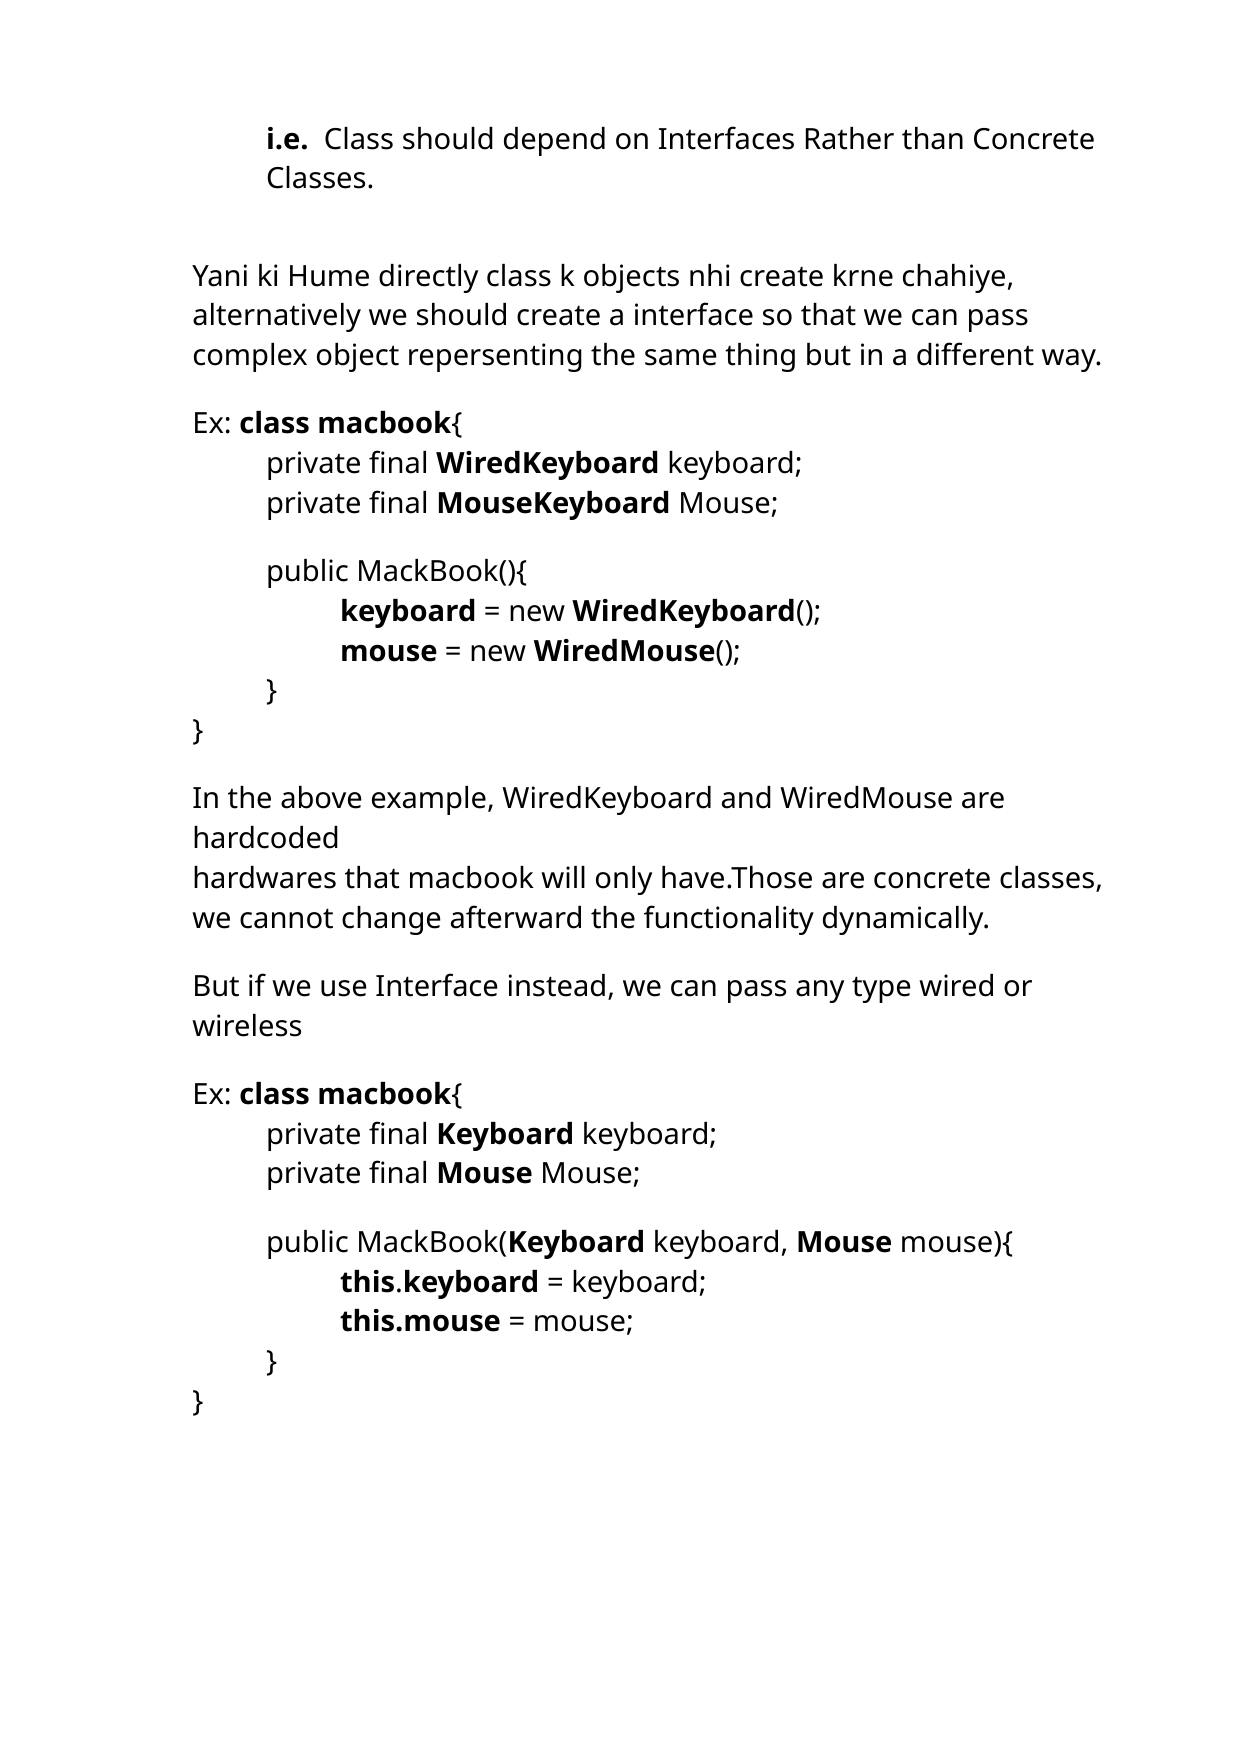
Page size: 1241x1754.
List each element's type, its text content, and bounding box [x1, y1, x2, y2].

text In the above example, WiredKeyboard and WiredMouse are hardcoded [192, 778, 1122, 857]
text } [192, 709, 1122, 749]
text } [192, 1340, 1122, 1380]
text Ex: class macbook{ [192, 1073, 1122, 1113]
text public MackBook(Keyboard keyboard, Mouse mouse){ [192, 1221, 1122, 1261]
text private final Mouse Mouse; [192, 1153, 1122, 1192]
text this.keyboard = keyboard; [192, 1261, 1122, 1301]
text private final Keyboard keyboard; [192, 1113, 1122, 1153]
text hardwares that macbook will only have.Those are concrete classes, we cannot change afterward the functionality dynamically. [192, 857, 1122, 937]
text } [192, 670, 1122, 709]
text } [192, 1380, 1122, 1420]
text this.mouse = mouse; [192, 1301, 1122, 1340]
text mouse = new WiredMouse(); [192, 630, 1122, 670]
text But if we use Interface instead, we can pass any type wired or wireless [192, 965, 1122, 1045]
text Ex: class macbook{ [192, 403, 1122, 442]
text public MackBook(){ [192, 551, 1122, 590]
text private final MouseKeyboard Mouse; [192, 482, 1122, 522]
text Yani ki Hume directly class k objects nhi create krne chahiye, alternatively we should create a interface so that we can pass complex object repersenting the same thing but in a different way. [192, 255, 1122, 374]
text private final WiredKeyboard keyboard; [192, 442, 1122, 482]
text keyboard = new WiredKeyboard(); [192, 590, 1122, 630]
text i.e. Class should depend on Interfaces Rather than Concrete Classes. [192, 118, 1122, 197]
